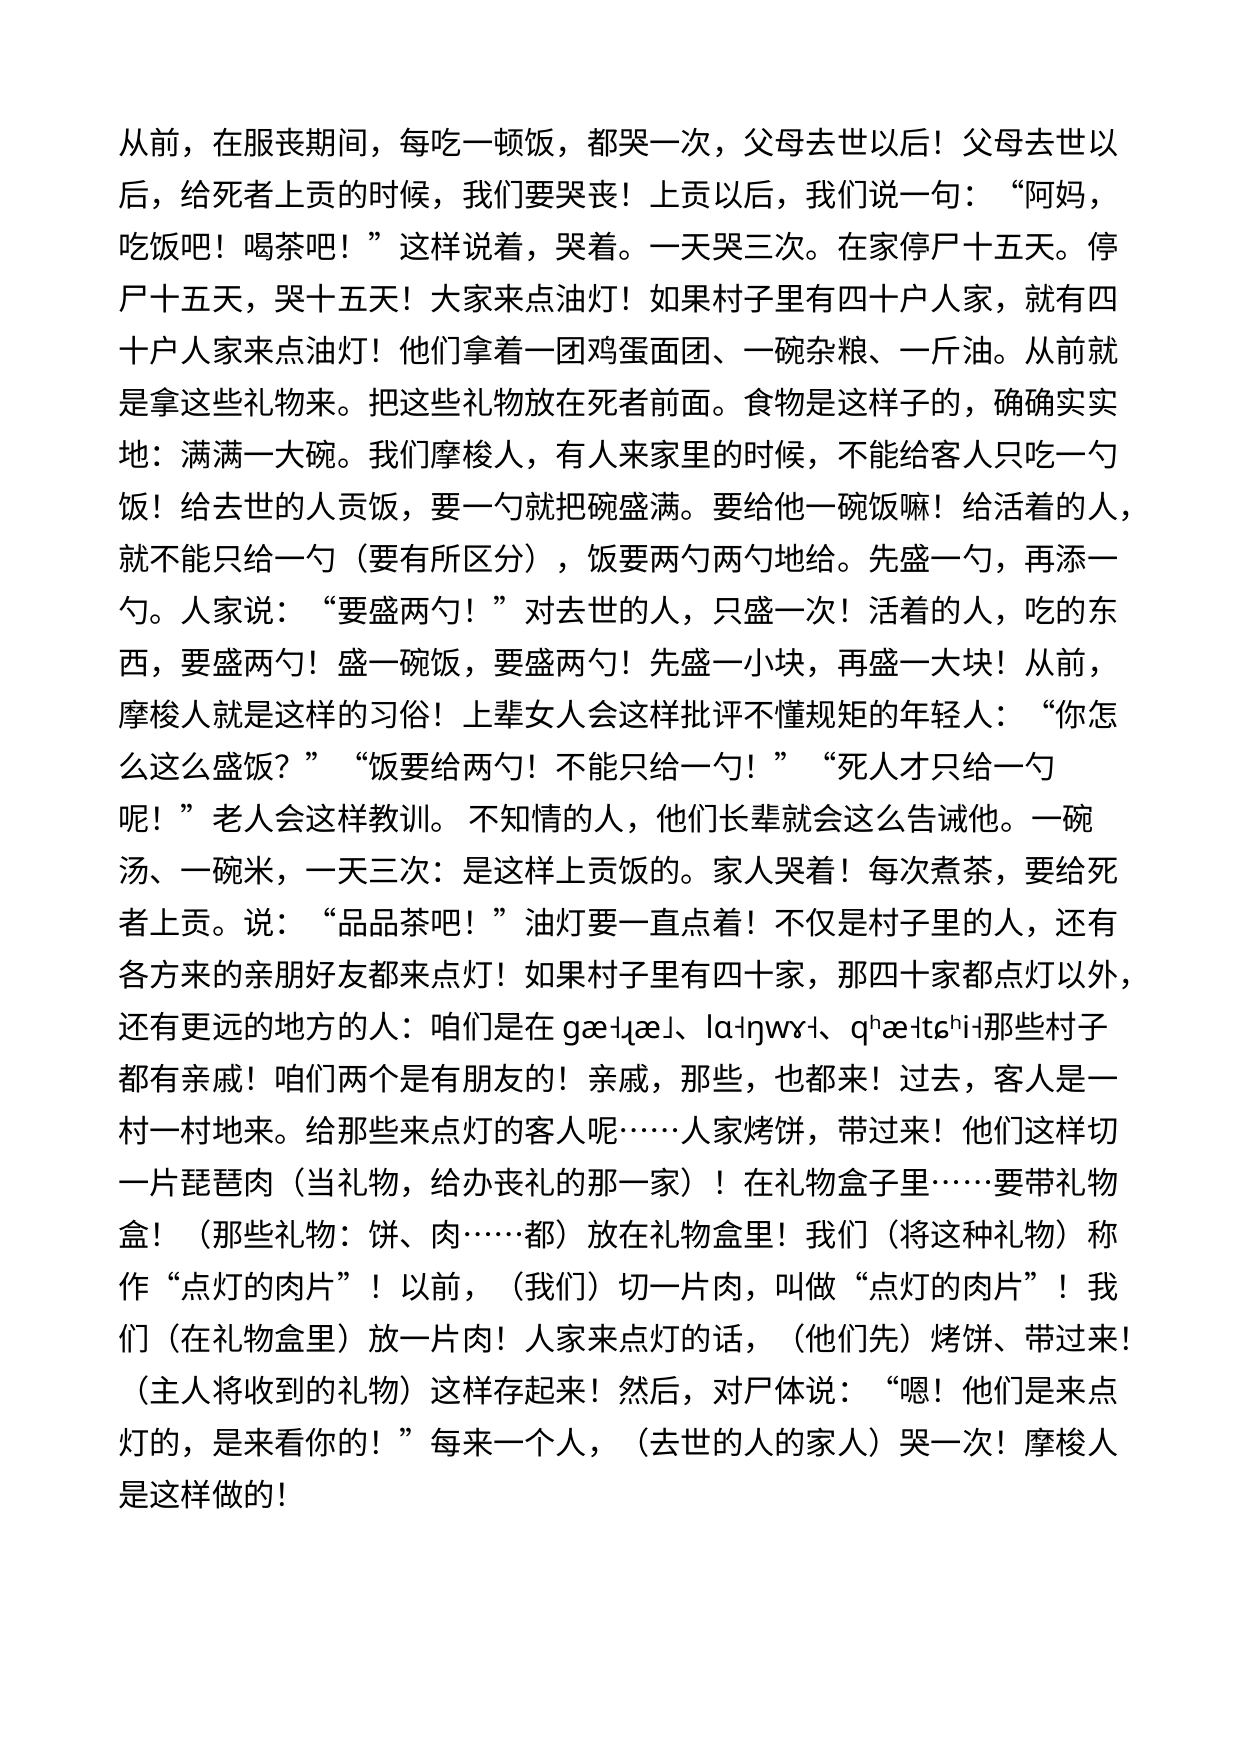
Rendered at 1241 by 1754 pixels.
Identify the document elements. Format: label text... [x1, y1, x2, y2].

text 从前，当有人死了的时候，这是全村的大事情。如果是在晚上去世的话，要到第二天早上去找和尚。和尚到了以后，我们就通知全村人。这天早上，儿子们就去各家磕头报丧（他们）说：“我母亲不在了！”（他们）这样磕头。在村子里，如果有三十家，就要这么做三十次！有四十家，也得这么做！要去各家磕头！要去各家磕头！村子里的每一家都出一个人来帮忙！一家一人！大家都来的那天，也把和尚请来念经！念完了经，就开始装殓！我们把这叫做“做准备”！村子里有年轻男人知道怎么做这个事情。他知道怎么包裹身体。也知道怎么清洗。如果死者是个女人，就由男人来给她梳洗。我们那边，如果死者是个女人，就由男人来给她洗。不像汉族的习惯，不能由女人来装殓女人。是一个年轻男人来装殓。梳头发。洗身体。摩梭人在家里有一个地方叫 /ɬi˩ʈɯ˩mæ˥/，在对着门的房间正中央。这个地方，用来停放尸体的，也是在这儿清洗尸体。清洗完了以后，把尸体放在火塘侧边：/gɤ˧qo˥/。放去世的人的地方，我们摩梭人称作“火塘上”：/gɤ˧qo˥/！放去世的人的地方，就是“火塘上”：/gɤ˧qo˥/！人死之后，就要先洗，是在火塘下面洗的（在对着房门正中央的地方：/ɬi˩ʈɯ˩mæ˥/）。洗好了，就会来一个年轻男人，懂得怎么做的人！他知道怎么把腿蜷起来，把胳膊绑起来。他指挥别人和他一起做。由四个男人一起把尸体缠绑好。他们用麻布来绑。家里存有专门用来绑尸体的麻布。需要十二庹布！按照传统，需要十二庹布来绑尸体。用十二庹布来绑尸体。布只有一拃宽。只有这么宽，而且还要撕成两半！撕成两半，把布在手上卷成一团，然后开始绑！绑完了，放好，让她坐着。不是像汉族一样，让身体平躺着！拿很白的布，缝一个大口袋！然后把尸体放在口袋里，扎紧袋口。现在要放在“独帕”里面了，不是嘛！摩梭人有一间房间叫“独帕”，专门用来暂存尸体！人死了以后，我们把她叫做“尸体”！‘独帕’（存粮食的地方），就是停尸房。在‘独帕’（存粮食的地方）里面挖一个坑，把尸体放在里面。然后上面盖一口大锅，再放一个大背篓。任何东西都不能掉进去！苍蝇一定不能进去！猫不能去里面走动！之前，我们点上油灯。尸体停放在家里十五天，油灯一直不断地点着。一直不断地点着！一天上贡三顿，早上起来煮茶，早上起来煮茶，上贡，跟死者说：“要不要品一点茶？”我们对死者说话。我们上贡食物，给他吃。也上贡午饭！上贡午饭，又说：“尝尝味道吧！”这样，一天三次！上贡三顿！从前，在服丧期间，每吃一顿饭，都哭一次，父母去世以后！父母去世以后，给死者上贡的时候，我们要哭丧！上贡以后，我们说一句：“阿妈，吃饭吧！喝茶吧！”这样说着，哭着。一天哭三次。在家停尸十五天。停尸十五天，哭十五天！大家来点油灯！如果村子里有四十户人家，就有四十户人家来点油灯！他们拿着一团鸡蛋面团、一碗杂粮、一斤油。从前就是拿这些礼物来。把这些礼物放在死者前面。食物是这样子的，确确实实地：满满一大碗。我们摩梭人，有人来家里的时候，不能给客人只吃一勺饭！给去世的人贡饭，要一勺就把碗盛满。要给他一碗饭嘛！给活着的人，就不能只给一勺（要有所区分），饭要两勺两勺地给。先盛一勺，再添一勺。人家说：“要盛两勺！”对去世的人，只盛一次！活着的人，吃的东西，要盛两勺！盛一碗饭，要盛两勺！先盛一小块，再盛一大块！从前，摩梭人就是这样的习俗！上辈女人会这样批评不懂规矩的年轻人：“你怎么这么盛饭？”“饭要给两勺！不能只给一勺！”“死人才只给一勺呢！”老人会这样教训。 不知情的人，他们长辈就会这么告诫他。一碗汤、一碗米，一天三次：是这样上贡饭的。家人哭着！每次煮茶，要给死者上贡。说：“品品茶吧！”油灯要一直点着！不仅是村子里的人，还有各方来的亲朋好友都来点灯！如果村子里有四十家，那四十家都点灯以外，还有更远的地方的人：咱们是在gæ˧ɻæ˩、lɑ˧ŋwɤ˧、qʰæ˧tɕʰi˧那些村子都有亲戚！咱们两个是有朋友的！亲戚，那些，也都来！过去，客人是一村一村地来。给那些来点灯的客人呢……人家烤饼，带过来！他们这样切一片琵琶肉（当礼物，给办丧礼的那一家）！在礼物盒子里……要带礼物盒！（那些礼物：饼、肉……都）放在礼物盒里！我们（将这种礼物）称作“点灯的肉片”！以前，（我们）切一片肉，叫做“点灯的肉片”！我们（在礼物盒里）放一片肉！人家来点灯的话，（他们先）烤饼、带过来！（主人将收到的礼物）这样存起来！然后，对尸体说：“嗯！他们是来点灯的，是来看你的！”每来一个人，（去世的人的家人）哭一次！摩梭人是这样做的！ [118, 118, 1122, 1515]
